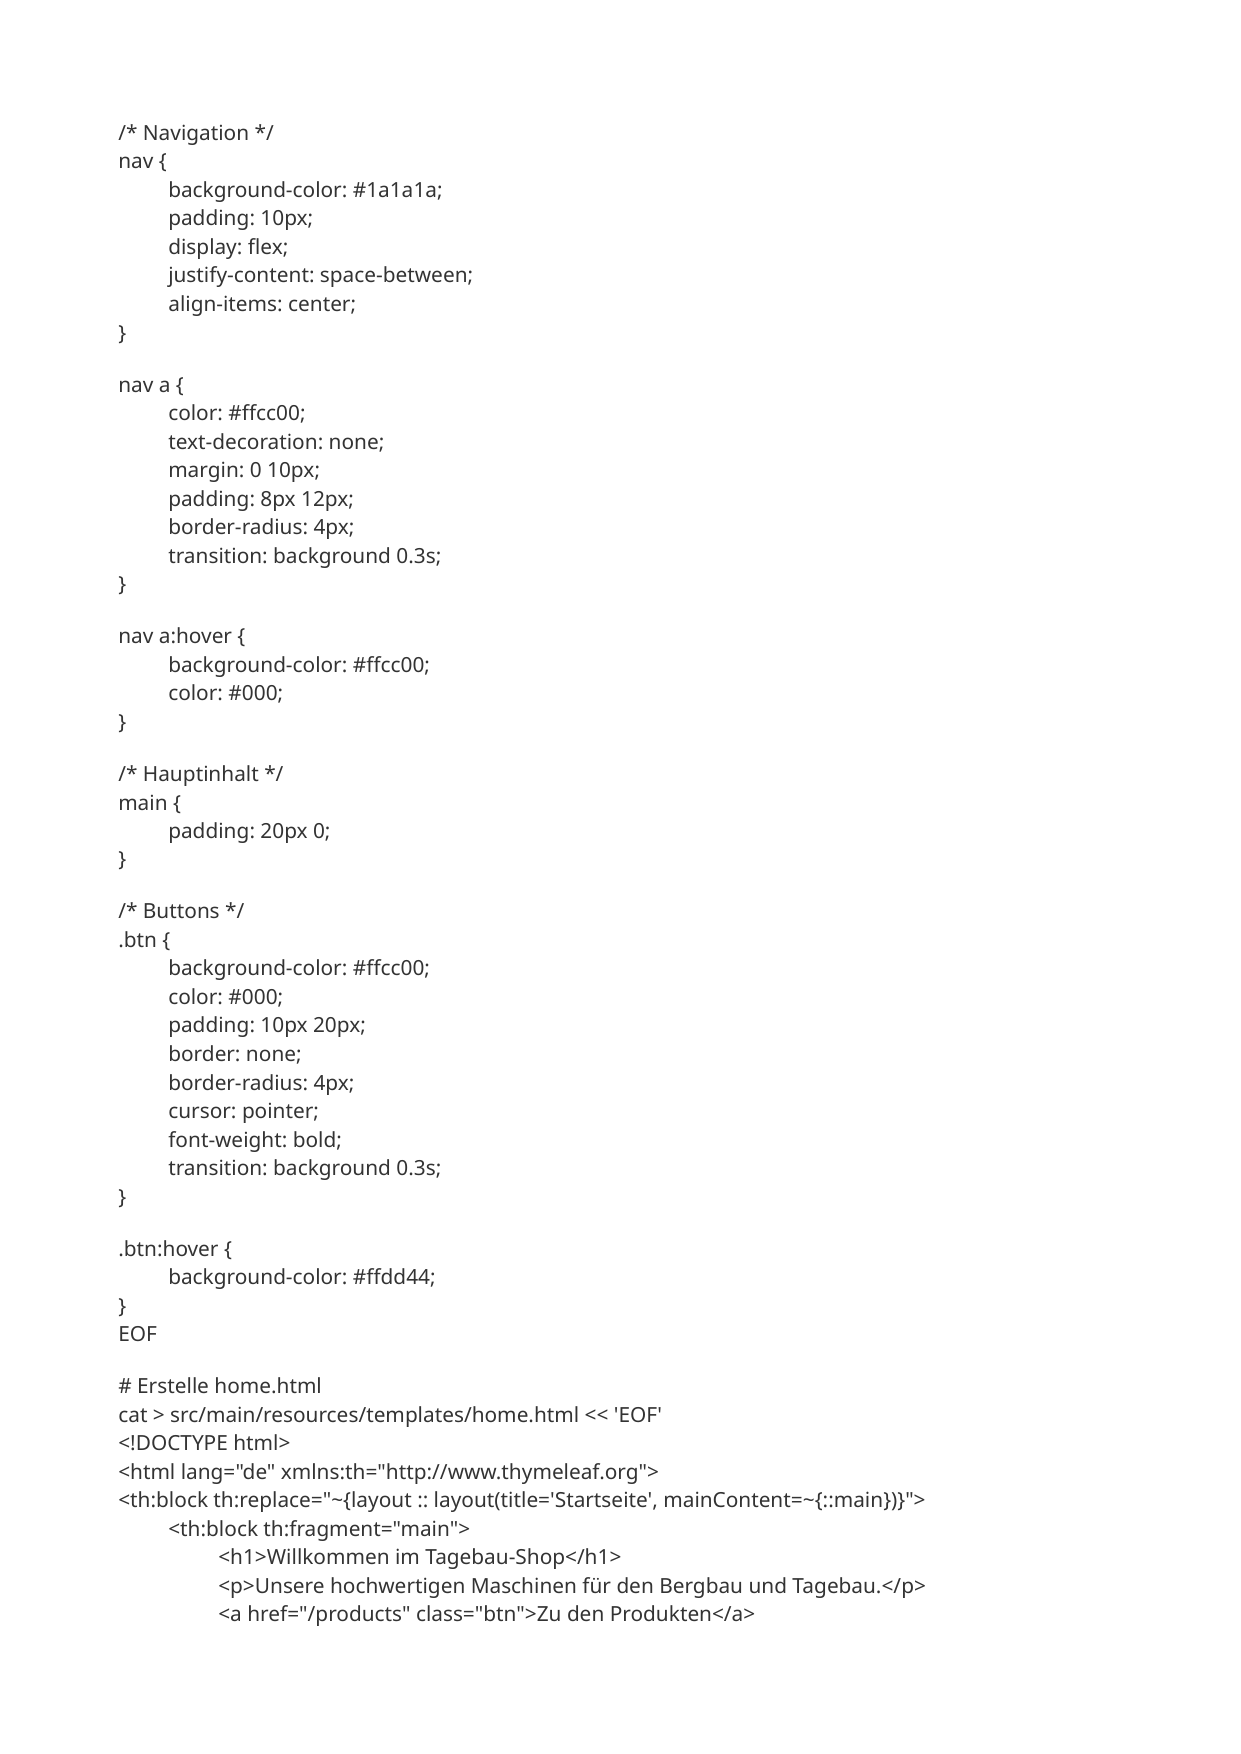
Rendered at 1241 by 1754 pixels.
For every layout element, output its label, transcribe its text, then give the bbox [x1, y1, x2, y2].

text .btn { [118, 925, 1122, 953]
text .btn:hover { [118, 1234, 1122, 1262]
text /* Navigation */ [118, 118, 1122, 147]
text justify-content: space-between; [118, 261, 1122, 289]
text display: flex; [118, 232, 1122, 261]
text transition: background 0.3s; [118, 541, 1122, 569]
text color: #ffcc00; [118, 398, 1122, 427]
text text-decoration: none; [118, 427, 1122, 455]
text padding: 10px 20px; [118, 1011, 1122, 1039]
text nav { [118, 147, 1122, 175]
text <h1>Willkommen im Tagebau-Shop</h1> [118, 1542, 1122, 1571]
text border: none; [118, 1039, 1122, 1068]
text padding: 8px 12px; [118, 484, 1122, 512]
text margin: 0 10px; [118, 455, 1122, 484]
text main { [118, 788, 1122, 816]
text <html lang="de" xmlns:th="http://www.thymeleaf.org"> [118, 1457, 1122, 1485]
text background-color: #ffcc00; [118, 953, 1122, 982]
text /* Hauptinhalt */ [118, 759, 1122, 788]
text nav a:hover { [118, 622, 1122, 650]
text font-weight: bold; [118, 1125, 1122, 1153]
text } [118, 318, 1122, 346]
text align-items: center; [118, 289, 1122, 318]
text transition: background 0.3s; [118, 1153, 1122, 1182]
text nav a { [118, 370, 1122, 398]
text padding: 10px; [118, 203, 1122, 232]
text padding: 20px 0; [118, 816, 1122, 844]
text background-color: #1a1a1a; [118, 175, 1122, 203]
text border-radius: 4px; [118, 512, 1122, 541]
text border-radius: 4px; [118, 1068, 1122, 1096]
text EOF [118, 1319, 1122, 1348]
text <p>Unsere hochwertigen Maschinen für den Bergbau und Tagebau.</p> [118, 1571, 1122, 1599]
text background-color: #ffcc00; [118, 650, 1122, 678]
text <a href="/products" class="btn">Zu den Produkten</a> [118, 1599, 1122, 1628]
text cat > src/main/resources/templates/home.html << 'EOF' [118, 1400, 1122, 1428]
text } [118, 844, 1122, 873]
text /* Buttons */ [118, 897, 1122, 925]
text } [118, 569, 1122, 598]
text } [118, 1182, 1122, 1210]
text <th:block th:fragment="main"> [118, 1514, 1122, 1542]
text # Erstelle home.html [118, 1371, 1122, 1400]
text color: #000; [118, 982, 1122, 1011]
text background-color: #ffdd44; [118, 1262, 1122, 1291]
text color: #000; [118, 678, 1122, 707]
text <!DOCTYPE html> [118, 1428, 1122, 1457]
text } [118, 707, 1122, 736]
text cursor: pointer; [118, 1096, 1122, 1125]
text <th:block th:replace="~{layout :: layout(title='Startseite', mainContent=~{::main})}"> [118, 1485, 1122, 1514]
text } [118, 1291, 1122, 1319]
